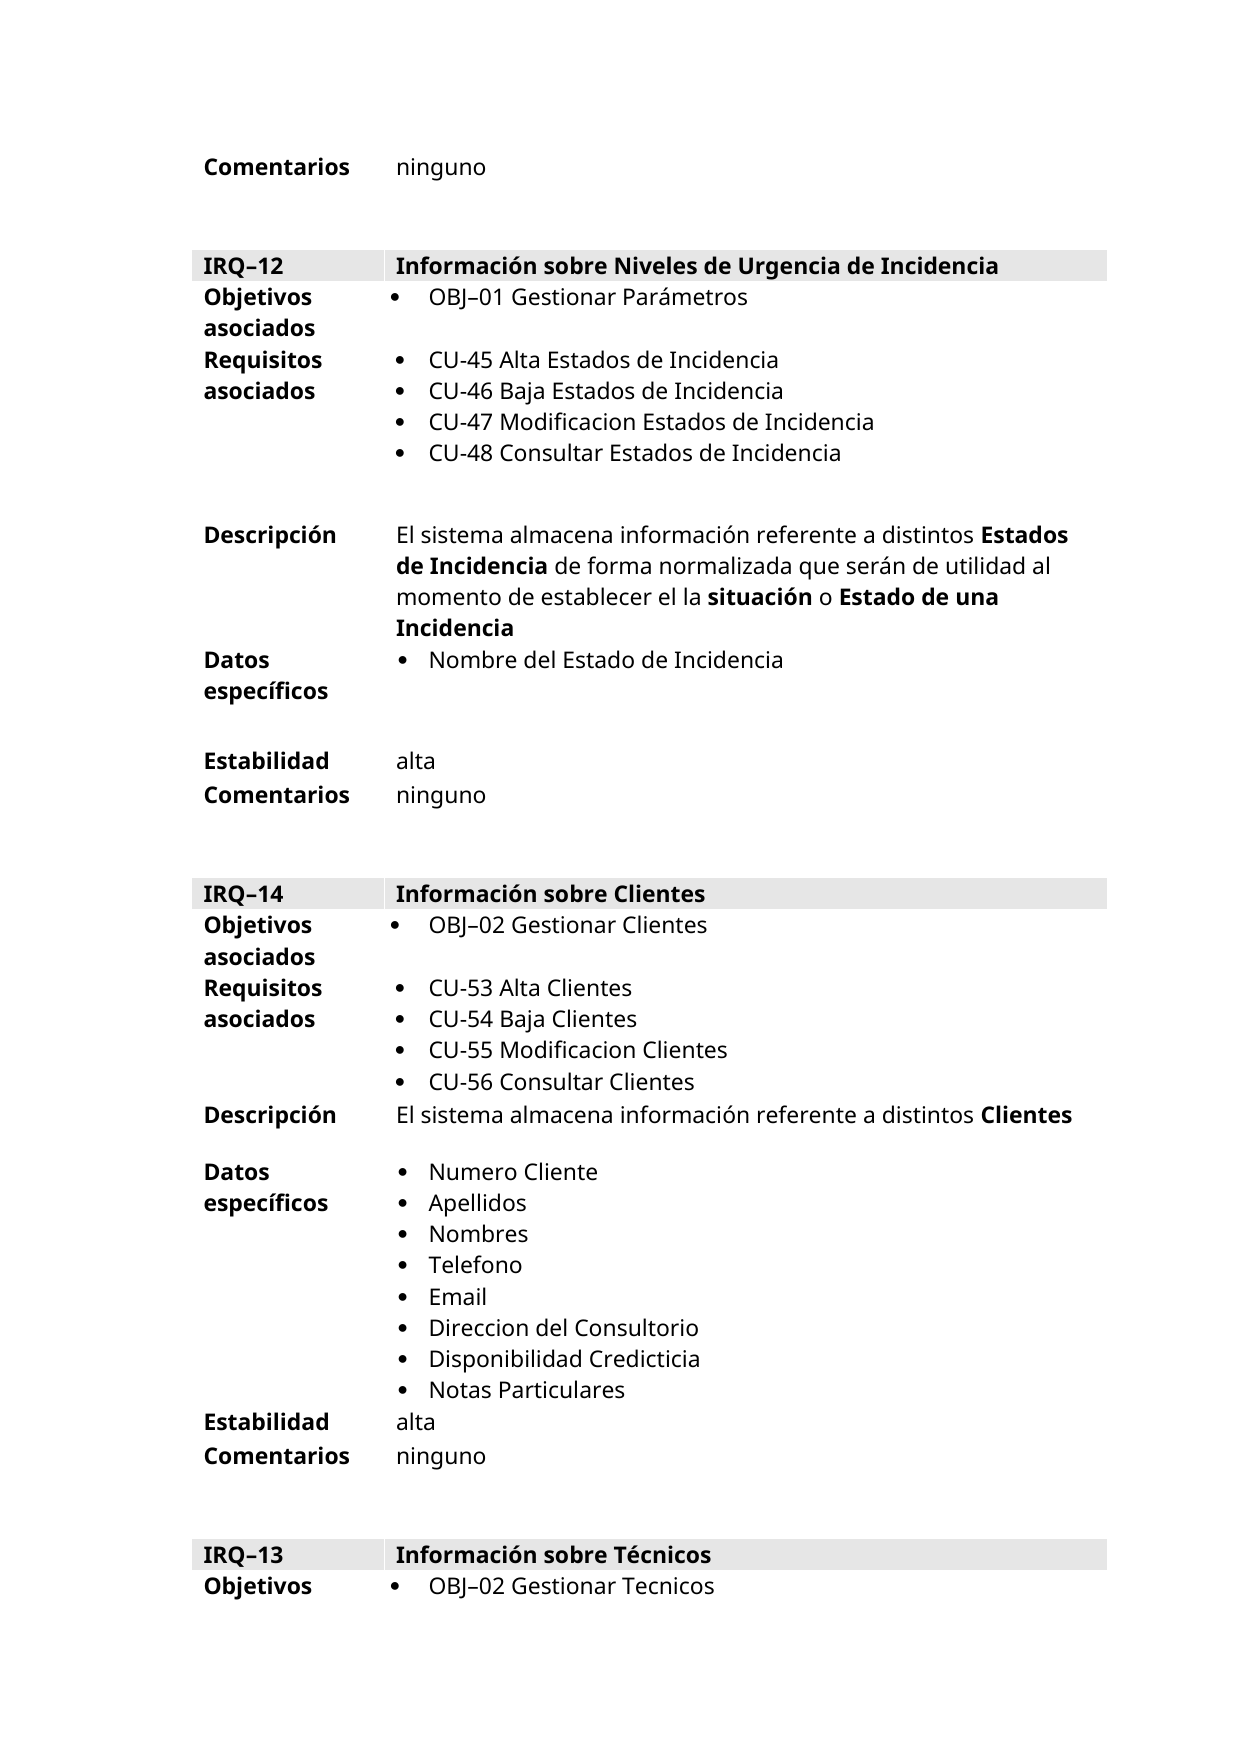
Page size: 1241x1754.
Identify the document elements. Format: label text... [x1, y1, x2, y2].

table_cell [192, 706, 384, 745]
table_cell El sistema almacena información referente a distintos Clientes [385, 1099, 1107, 1156]
table_cell Comentarios [192, 148, 384, 185]
table_cell Descripción [192, 519, 384, 644]
table_cell Estabilidad [192, 1406, 384, 1437]
table_header IRQ–12 [192, 250, 384, 281]
table_cell [192, 1218, 384, 1406]
table_cell Datos específicos [192, 644, 384, 706]
table_cell Requisitos asociados [192, 344, 384, 519]
table_cell Numero Cliente Apellidos Nombres Telefono Email Direccion del Consultorio Disponibilidad Credicticia Notas Particulares [385, 1156, 1107, 1406]
table_header Información sobre Clientes [385, 878, 1107, 909]
table_cell Comentarios [192, 1437, 384, 1474]
table_cell Objetivos [192, 1570, 384, 1601]
table_cell El sistema almacena información referente a distintos Estados de Incidencia de forma normalizada que serán de utilidad al momento de establecer el la situación o Estado de una Incidencia [385, 519, 1107, 644]
table_cell OBJ–02 Gestionar Clientes [385, 909, 1107, 972]
table_cell Comentarios [192, 776, 384, 813]
table_cell Objetivos asociados [192, 909, 384, 972]
table_header IRQ–13 [192, 1539, 384, 1570]
table_cell Estabilidad [192, 745, 384, 776]
table_cell [590, 1406, 1107, 1437]
table_cell Nombre del Estado de Incidencia [385, 644, 1107, 745]
table_cell [590, 745, 1107, 776]
table_header Información sobre Niveles de Urgencia de Incidencia [385, 250, 1107, 281]
table_cell alta [385, 745, 589, 776]
table_cell Descripción [192, 1099, 384, 1156]
table_cell alta [385, 1406, 589, 1437]
table_cell ninguno [385, 776, 1107, 813]
table_cell OBJ–01 Gestionar Parámetros [385, 281, 1107, 344]
table_cell Requisitos asociados [192, 972, 384, 1099]
table_cell ninguno [385, 148, 1107, 185]
table_cell OBJ–02 Gestionar Tecnicos [385, 1570, 1107, 1601]
table_cell Datos específicos [192, 1156, 384, 1218]
table_cell Objetivos asociados [192, 281, 384, 344]
table_header Información sobre Técnicos [385, 1539, 1107, 1570]
table_header IRQ–14 [192, 878, 384, 909]
table_cell CU-53 Alta Clientes CU-54 Baja Clientes CU-55 Modificacion Clientes CU-56 Consultar Clientes [385, 972, 1107, 1099]
table_cell ninguno [385, 1437, 1107, 1474]
table_cell CU-45 Alta Estados de Incidencia CU-46 Baja Estados de Incidencia CU-47 Modificacion Estados de Incidencia CU-48 Consultar Estados de Incidencia [385, 344, 1107, 519]
